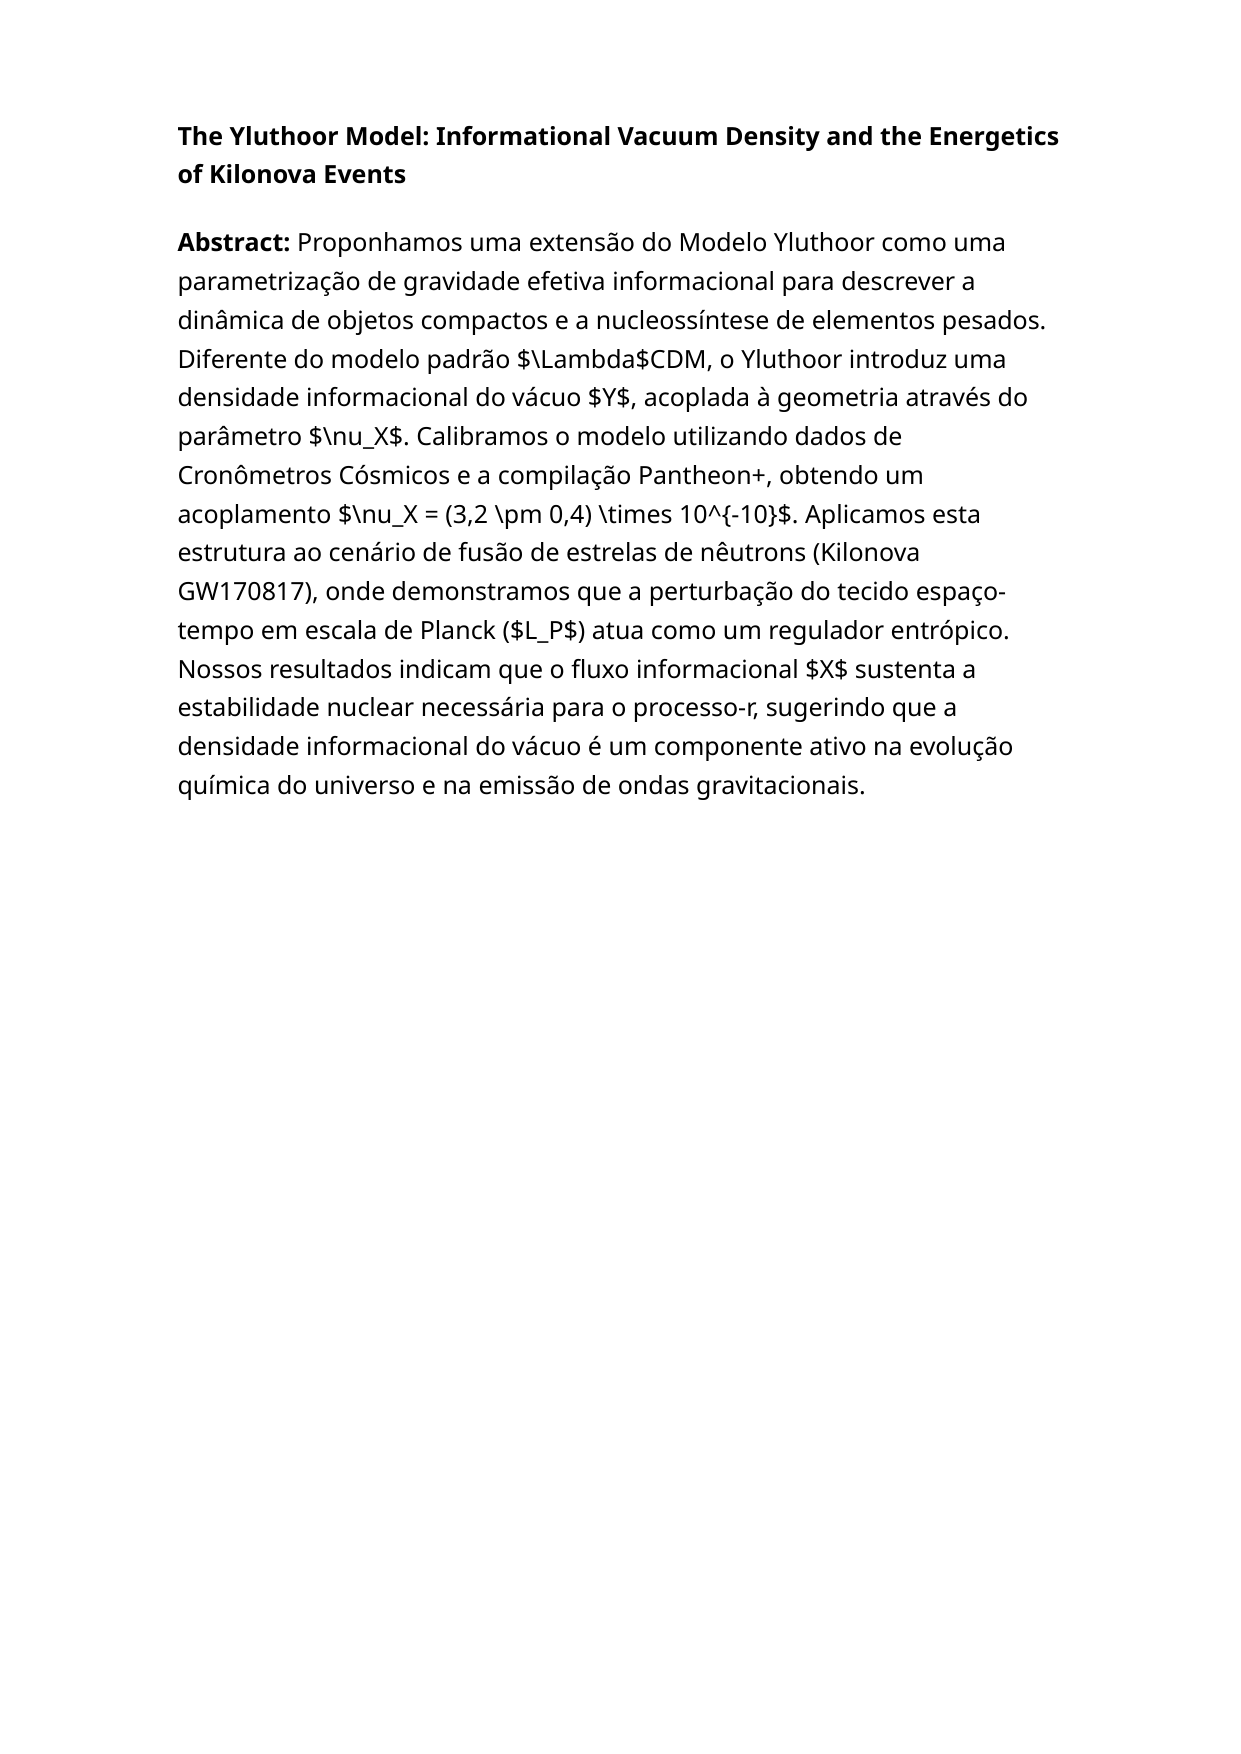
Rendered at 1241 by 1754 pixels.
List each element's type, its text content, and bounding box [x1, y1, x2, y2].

text Abstract: Proponhamos uma extensão do Modelo Yluthoor como uma parametrização de gravidade efetiva informacional para descrever a dinâmica de objetos compactos e a nucleossíntese de elementos pesados. Diferente do modelo padrão $\Lambda$CDM, o Yluthoor introduz uma densidade informacional do vácuo $Y$, acoplada à geometria através do parâmetro $\nu_X$. Calibramos o modelo utilizando dados de Cronômetros Cósmicos e a compilação Pantheon+, obtendo um acoplamento $\nu_X = (3,2 \pm 0,4) \times 10^{-10}$. Aplicamos esta estrutura ao cenário de fusão de estrelas de nêutrons (Kilonova GW170817), onde demonstramos que a perturbação do tecido espaço-tempo em escala de Planck ($L_P$) atua como um regulador entrópico. Nossos resultados indicam que o fluxo informacional $X$ sustenta a estabilidade nuclear necessária para o processo-r, sugerindo que a densidade informacional do vácuo é um componente ativo na evolução química do universo e na emissão de ondas gravitacionais. [177, 225, 1063, 802]
text The Yluthoor Model: Informational Vacuum Density and the Energetics of Kilonova Events [177, 118, 1063, 191]
